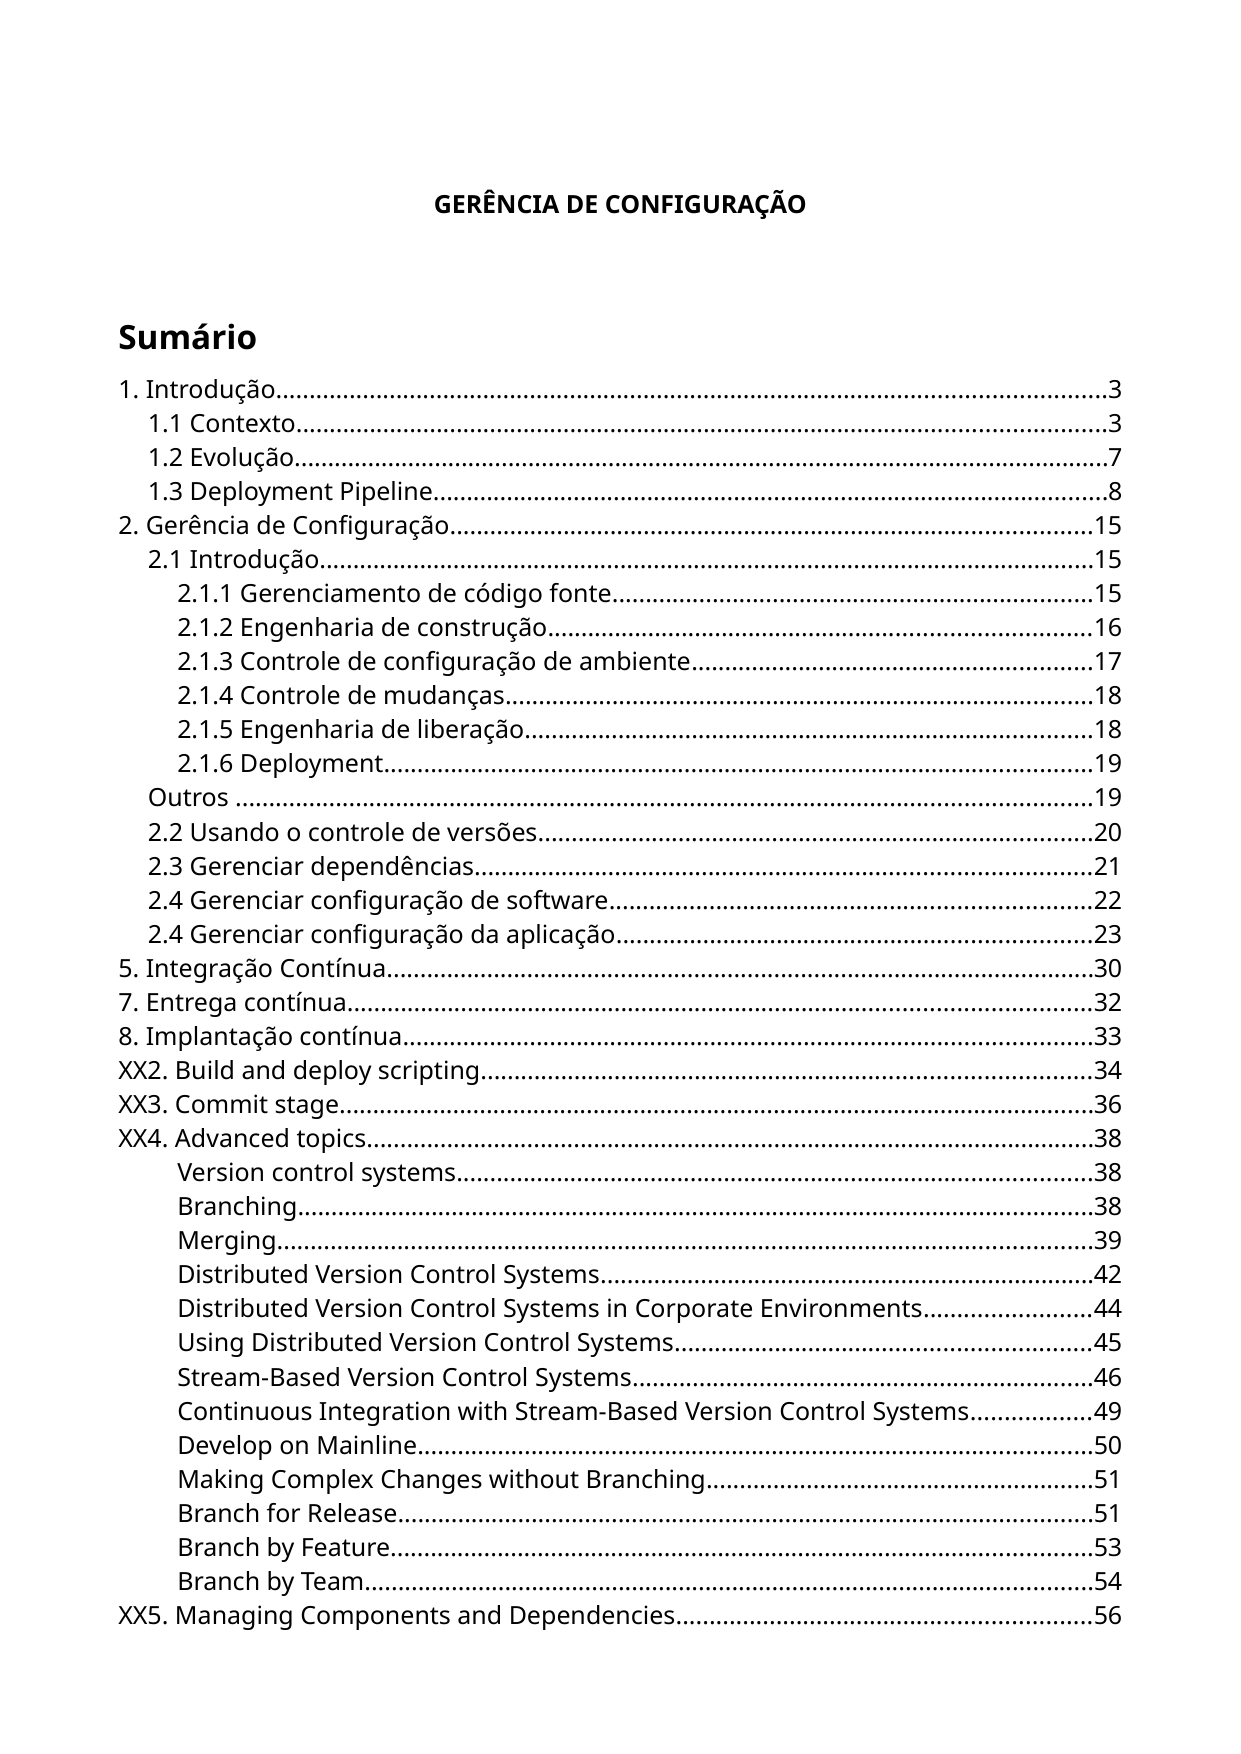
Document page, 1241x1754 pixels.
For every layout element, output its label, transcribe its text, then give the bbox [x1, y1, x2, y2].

text 1.3 Deployment Pipeline 8 [148, 473, 1122, 508]
text Version control systems 38 [177, 1155, 1122, 1189]
text Making Complex Changes without Branching 51 [177, 1461, 1122, 1495]
text 1.2 Evolução 7 [148, 439, 1122, 473]
text 2.1.2 Engenharia de construção 16 [177, 610, 1122, 644]
text Stream-Based Version Control Systems 46 [177, 1359, 1122, 1393]
subtitle Sumário [118, 313, 1122, 359]
text 1. Introdução 3 [118, 371, 1122, 405]
text 2. Gerência de Configuração 15 [118, 508, 1122, 542]
text Distributed Version Control Systems 42 [177, 1257, 1122, 1291]
text 5. Integração Contínua 30 [118, 950, 1122, 984]
text Branch by Feature 53 [177, 1529, 1122, 1563]
text 2.2 Usando o controle de versões 20 [148, 814, 1122, 848]
text XX4. Advanced topics 38 [118, 1121, 1122, 1155]
text Branch by Team 54 [177, 1563, 1122, 1598]
text 2.1.5 Engenharia de liberação 18 [177, 712, 1122, 746]
text Branching 38 [177, 1189, 1122, 1223]
text 2.4 Gerenciar configuração da aplicação 23 [148, 916, 1122, 950]
text 2.3 Gerenciar dependências 21 [148, 848, 1122, 882]
text 2.1 Introdução 15 [148, 542, 1122, 576]
text GERÊNCIA DE CONFIGURAÇÃO [118, 186, 1122, 220]
text 7. Entrega contínua 32 [118, 984, 1122, 1018]
text XX5. Managing Components and Dependencies 56 [118, 1598, 1122, 1632]
text Branch for Release 51 [177, 1495, 1122, 1529]
text Distributed Version Control Systems in Corporate Environments 44 [177, 1291, 1122, 1325]
text 2.4 Gerenciar configuração de software 22 [148, 882, 1122, 916]
text 2.1.6 Deployment 19 [177, 746, 1122, 780]
text Outros ... 19 [148, 780, 1122, 814]
text Using Distributed Version Control Systems 45 [177, 1325, 1122, 1359]
text 2.1.4 Controle de mudanças 18 [177, 678, 1122, 712]
text Continuous Integration with Stream-Based Version Control Systems 49 [177, 1393, 1122, 1427]
text 8. Implantação contínua 33 [118, 1018, 1122, 1053]
text 2.1.1 Gerenciamento de código fonte 15 [177, 576, 1122, 610]
text 2.1.3 Controle de configuração de ambiente 17 [177, 644, 1122, 678]
text 1.1 Contexto 3 [148, 405, 1122, 439]
text XX3. Commit stage 36 [118, 1087, 1122, 1121]
text XX2. Build and deploy scripting 34 [118, 1053, 1122, 1087]
text Develop on Mainline 50 [177, 1427, 1122, 1461]
text Merging 39 [177, 1223, 1122, 1257]
